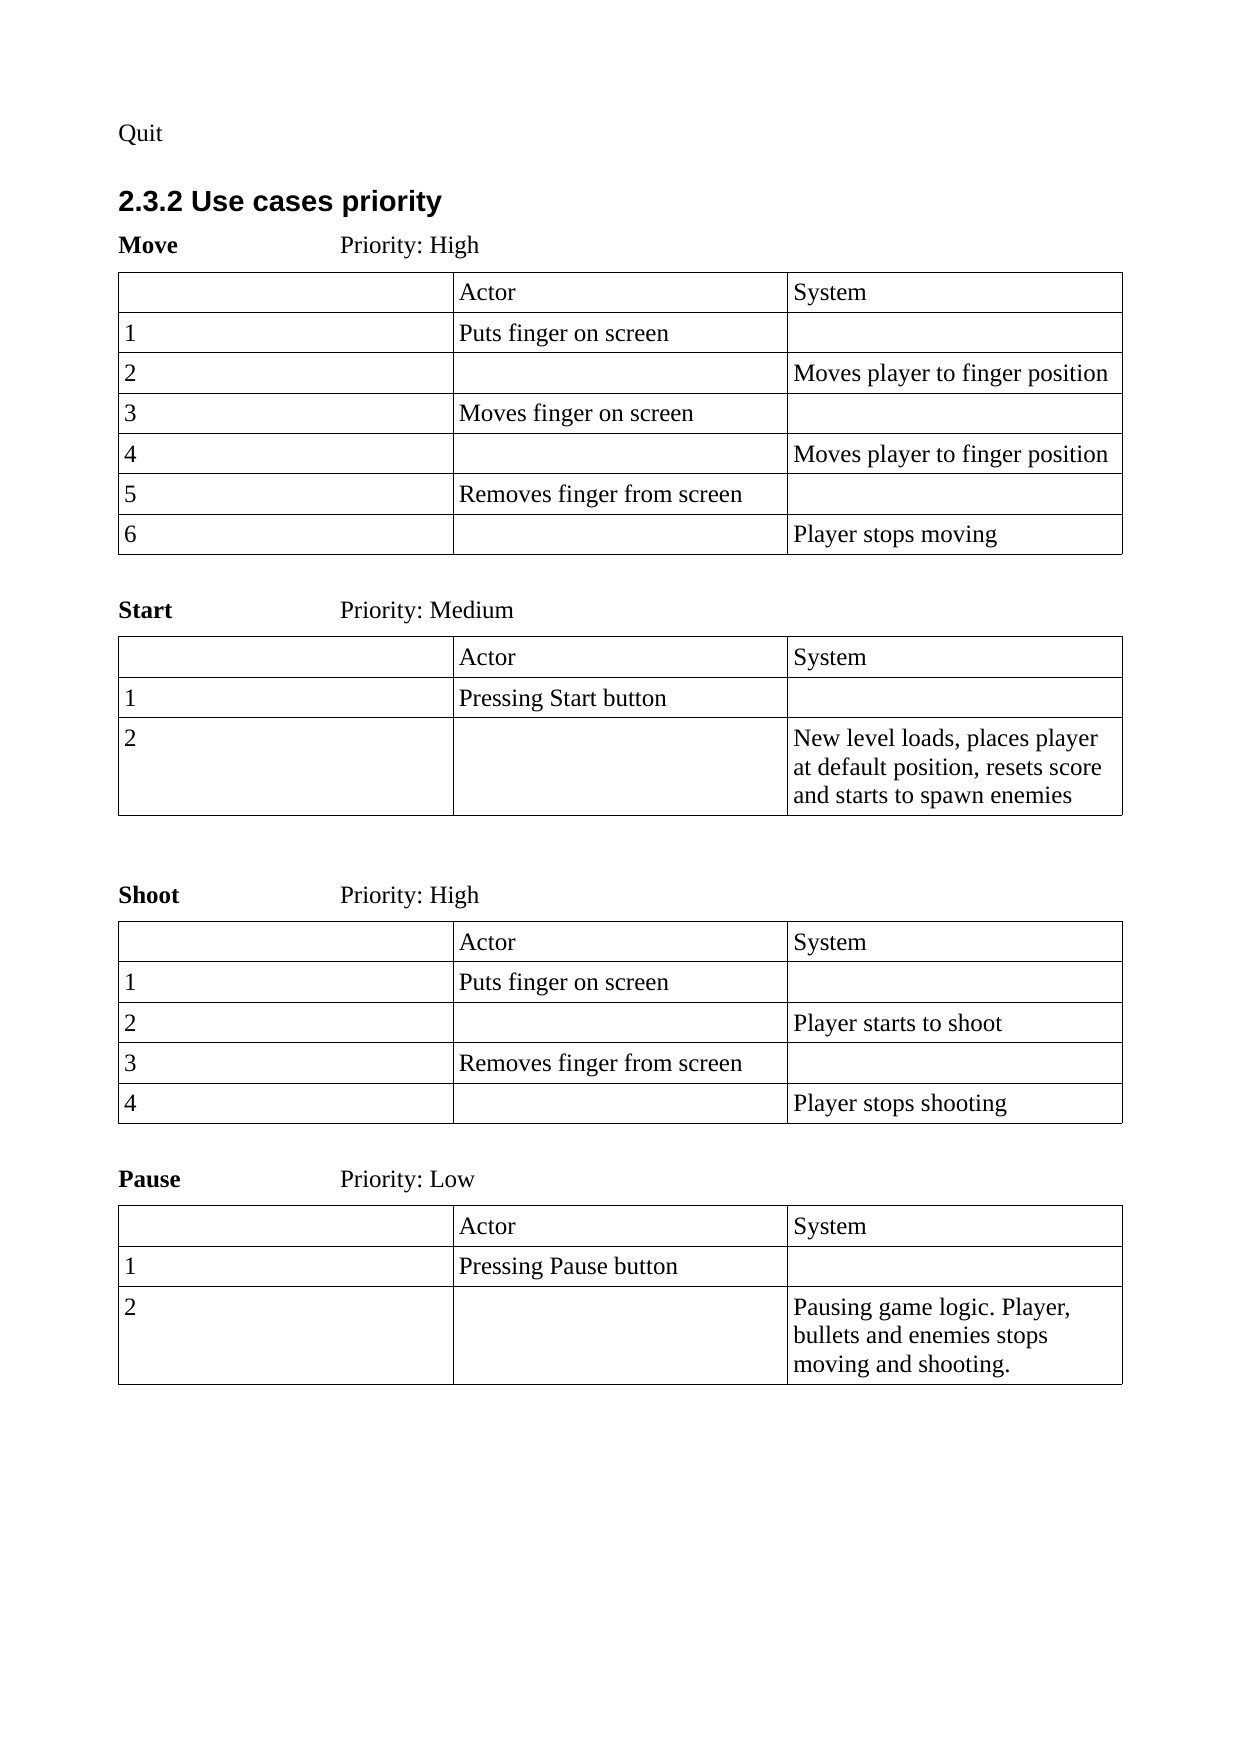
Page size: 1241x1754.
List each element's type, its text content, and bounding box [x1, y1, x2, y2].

table_cell Puts finger on screen [454, 962, 787, 1002]
table_cell Pressing Start button [454, 678, 787, 717]
table_cell [788, 1247, 1122, 1286]
table_header System [788, 637, 1122, 677]
table_cell Player stops shooting [788, 1084, 1122, 1123]
table_cell Moves finger on screen [454, 394, 787, 433]
table_cell 2 [119, 353, 453, 393]
table_header Actor [454, 273, 787, 312]
table_cell 1 [119, 1247, 453, 1286]
table_cell [788, 1043, 1122, 1082]
table_cell 4 [119, 1084, 453, 1123]
table_header Actor [454, 1206, 787, 1246]
table_header System [788, 922, 1122, 961]
table_cell 3 [119, 1043, 453, 1082]
table_header Actor [454, 922, 787, 961]
table_cell 2 [119, 1003, 453, 1042]
table_cell 3 [119, 394, 453, 433]
table_cell Pausing game logic. Player, bullets and enemies stops moving and shooting. [788, 1287, 1122, 1384]
table_cell 1 [119, 962, 453, 1002]
text Pause Priority: Low [118, 1164, 1122, 1193]
table_header [119, 922, 453, 961]
table_cell [454, 353, 787, 393]
table_cell Removes finger from screen [454, 1043, 787, 1082]
table_cell Moves player to finger position [788, 353, 1122, 393]
table_cell 1 [119, 678, 453, 717]
table_header Actor [454, 637, 787, 677]
table_cell Player stops moving [788, 515, 1122, 554]
table_cell [454, 1084, 787, 1123]
table_cell New level loads, places player at default position, resets score and starts to spawn enemies [788, 718, 1122, 815]
table_cell [454, 434, 787, 473]
table_header [119, 637, 453, 677]
table_cell 2 [119, 718, 453, 815]
table_cell 1 [119, 313, 453, 352]
table_cell [788, 474, 1122, 513]
table_cell Moves player to finger position [788, 434, 1122, 473]
table_cell [788, 394, 1122, 433]
table_cell [788, 678, 1122, 717]
table_cell 5 [119, 474, 453, 513]
table_cell [788, 962, 1122, 1002]
table_header System [788, 273, 1122, 312]
text Start Priority: Medium [118, 595, 1122, 624]
table_cell Puts finger on screen [454, 313, 787, 352]
table_cell Player starts to shoot [788, 1003, 1122, 1042]
table_header [119, 1206, 453, 1246]
subtitle 2.3.2 Use cases priority [118, 184, 1122, 218]
text Shoot Priority: High [118, 880, 1122, 909]
table_cell Removes finger from screen [454, 474, 787, 513]
table_cell 6 [119, 515, 453, 554]
table_cell [454, 1287, 787, 1384]
table_cell [788, 313, 1122, 352]
text Move Priority: High [118, 230, 1122, 259]
table_cell Pressing Pause button [454, 1247, 787, 1286]
table_cell 4 [119, 434, 453, 473]
table_cell 2 [119, 1287, 453, 1384]
table_cell [454, 515, 787, 554]
table_header System [788, 1206, 1122, 1246]
table_header [119, 273, 453, 312]
text Quit [118, 118, 1122, 147]
table_cell [454, 1003, 787, 1042]
table_cell [454, 718, 787, 815]
